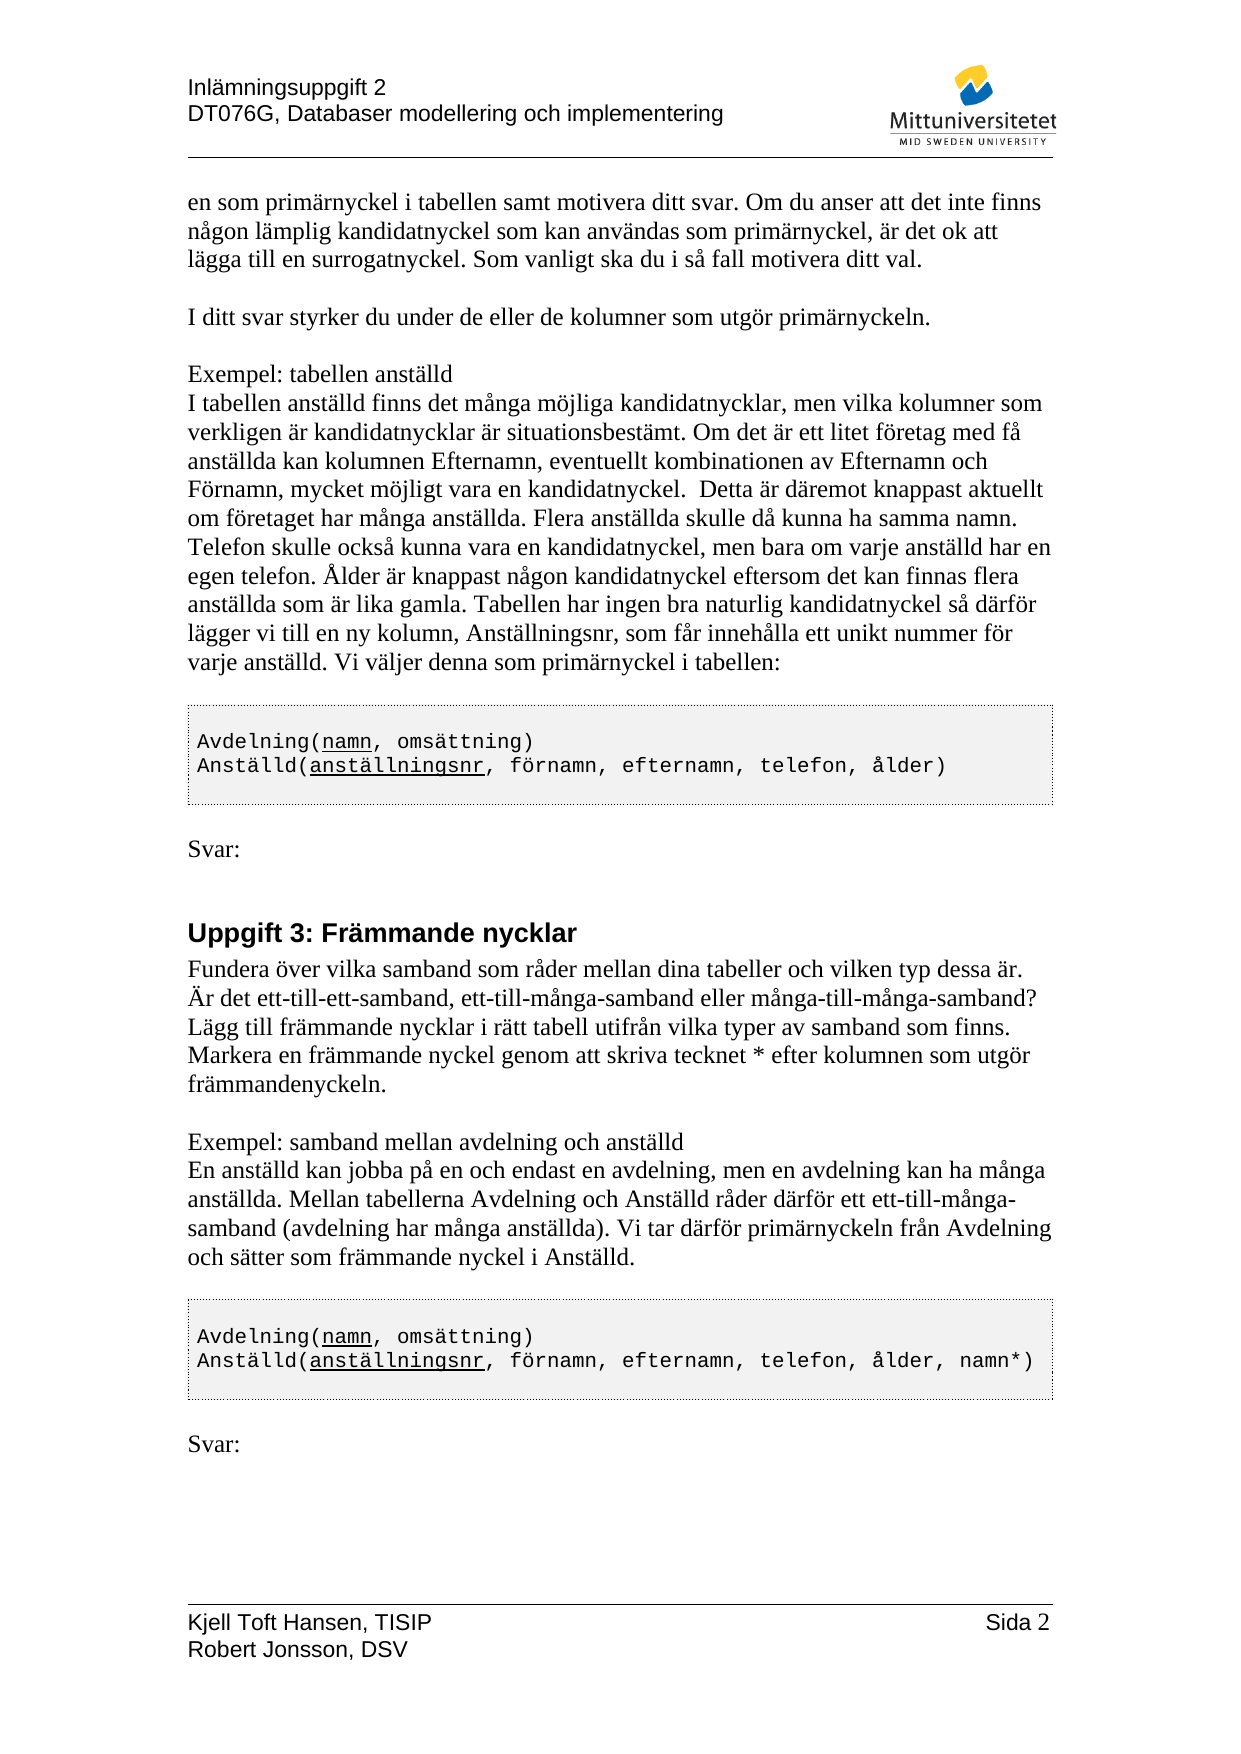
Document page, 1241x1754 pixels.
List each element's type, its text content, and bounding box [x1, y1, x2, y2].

text Svar: [187, 1429, 1053, 1457]
text Avdelning(namn, omsättning) [187, 728, 1053, 752]
subtitle Uppgift 3: Främmande nycklar [187, 917, 1053, 948]
text Exempel: samband mellan avdelning och anställd [187, 1127, 1053, 1155]
text en som primärnyckel i tabellen samt motivera ditt svar. Om du anser att det inte finns någon lämplig kandidatnyckel som kan användas som primärnyckel, är det ok att lägga till en surrogatnyckel. Som vanligt ska du i så fall motivera ditt val. [187, 187, 1053, 273]
text Avdelning(namn, omsättning) [187, 1323, 1053, 1346]
text I ditt svar styrker du under de eller de kolumner som utgör primärnyckeln. [187, 302, 1053, 331]
text Anställd(anställningsnr, förnamn, efternamn, telefon, ålder) [187, 752, 1053, 776]
text I tabellen anställd finns det många möjliga kandidatnycklar, men vilka kolumner som verkligen är kandidatnycklar är situationsbestämt. Om det är ett litet företag med få anställda kan kolumnen Efternamn, eventuellt kombinationen av Efternamn och Förnamn, mycket möjligt vara en kandidatnyckel. Detta är däremot knappast aktuellt om företaget har många anställda. Flera anställda skulle då kunna ha samma namn. Telefon skulle också kunna vara en kandidatnyckel, men bara om varje anställd har en egen telefon. Ålder är knappast någon kandidatnyckel eftersom det kan finnas flera anställda som är lika gamla. Tabellen har ingen bra naturlig kandidatnyckel så därför lägger vi till en ny kolumn, Anställningsnr, som får innehålla ett unikt nummer för varje anställd. Vi väljer denna som primärnyckel i tabellen: [187, 388, 1053, 676]
text Fundera över vilka samband som råder mellan dina tabeller och vilken typ dessa är. Är det ett-till-ett-samband, ett-till-många-samband eller många-till-många-samband? Lägg till främmande nycklar i rätt tabell utifrån vilka typer av samband som finns. Markera en främmande nyckel genom att skriva tecknet * efter kolumnen som utgör främmandenyckeln. [187, 954, 1053, 1098]
text En anställd kan jobba på en och endast en avdelning, men en avdelning kan ha många anställda. Mellan tabellerna Avdelning och Anställd råder därför ett ett-till-många-samband (avdelning har många anställda). Vi tar därför primärnyckeln från Avdelning och sätter som främmande nyckel i Anställd. [187, 1155, 1053, 1270]
text Anställd(anställningsnr, förnamn, efternamn, telefon, ålder, namn*) [187, 1346, 1053, 1370]
text Svar: [187, 834, 1053, 863]
text Exempel: tabellen anställd [187, 359, 1053, 388]
